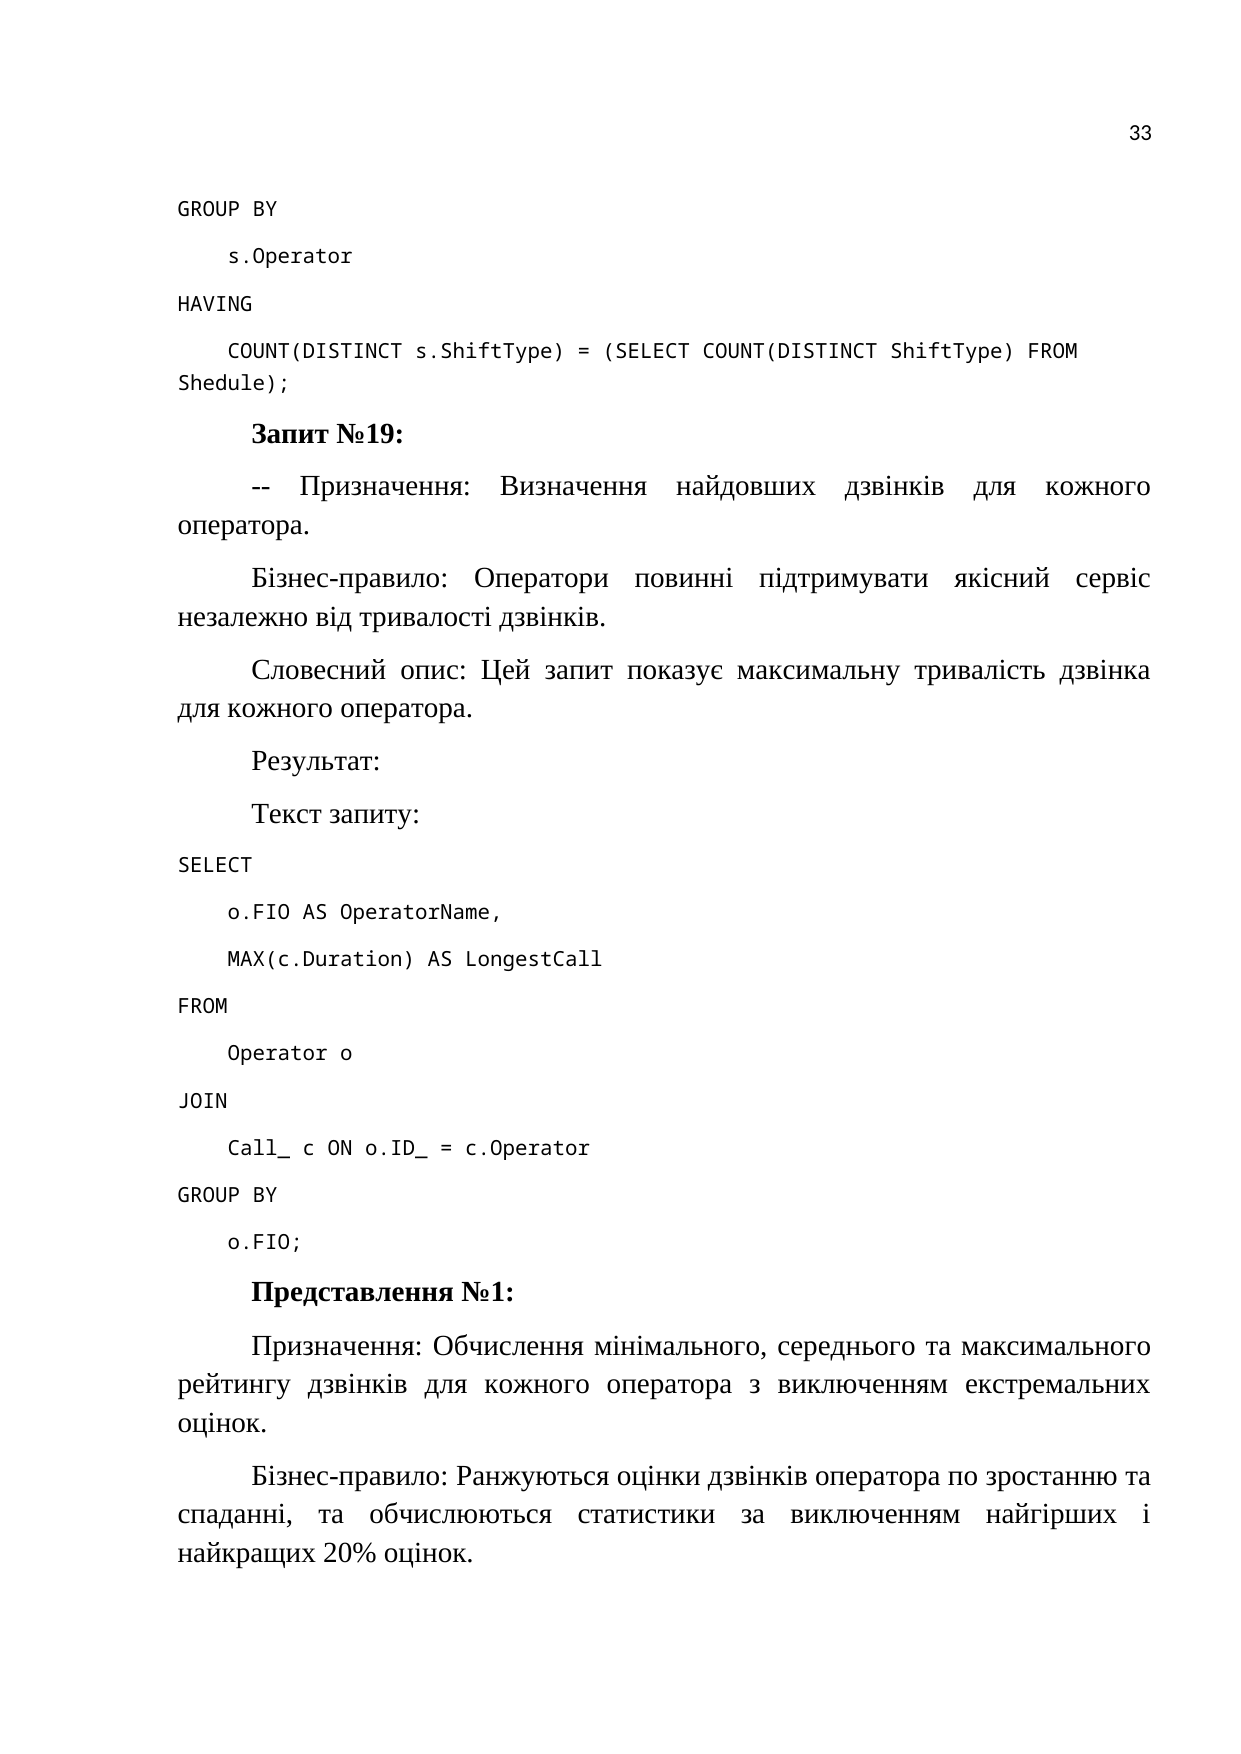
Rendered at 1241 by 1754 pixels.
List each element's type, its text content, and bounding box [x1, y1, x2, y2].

text Бізнес-правило: Ранжуються оцінки дзвінків оператора по зростанню та спаданні, та обчислюються статистики за виключенням найгірших і найкращих 20% оцінок. [177, 1458, 1152, 1568]
text Призначення: Обчислення мінімального, середнього та максимального рейтингу дзвінків для кожного оператора з виключенням екстремальних оцінок. [177, 1328, 1152, 1438]
text Словесний опис: Цей запит показує максимальну тривалість дзвінка для кожного оператора. [177, 652, 1152, 724]
text FROM [177, 991, 1152, 1020]
text s.Operator [177, 242, 1152, 270]
text o.FIO; [177, 1227, 1152, 1256]
text o.FIO AS OperatorName, [177, 897, 1152, 925]
text -- Призначення: Визначення найдовших дзвінків для кожного оператора. [177, 468, 1152, 541]
text Call_ c ON o.ID_ = c.Operator [177, 1133, 1152, 1161]
text Текст запиту: [177, 797, 1152, 830]
text COUNT(DISTINCT s.ShiftType) = (SELECT COUNT(DISTINCT ShiftType) FROM Shedule); [177, 336, 1152, 397]
text Бізнес-правило: Оператори повинні підтримувати якісний сервіс незалежно від тривалості дзвінків. [177, 560, 1152, 632]
text SELECT [177, 850, 1152, 878]
text Представлення №1: [177, 1274, 1152, 1308]
text MAX(c.Duration) AS LongestCall [177, 944, 1152, 973]
text HAVING [177, 289, 1152, 317]
text Результат: [177, 743, 1152, 777]
text JOIN [177, 1086, 1152, 1114]
text GROUP BY [177, 1180, 1152, 1208]
text Operator o [177, 1038, 1152, 1067]
text GROUP BY [177, 194, 1152, 223]
text Запит №19: [177, 416, 1152, 449]
